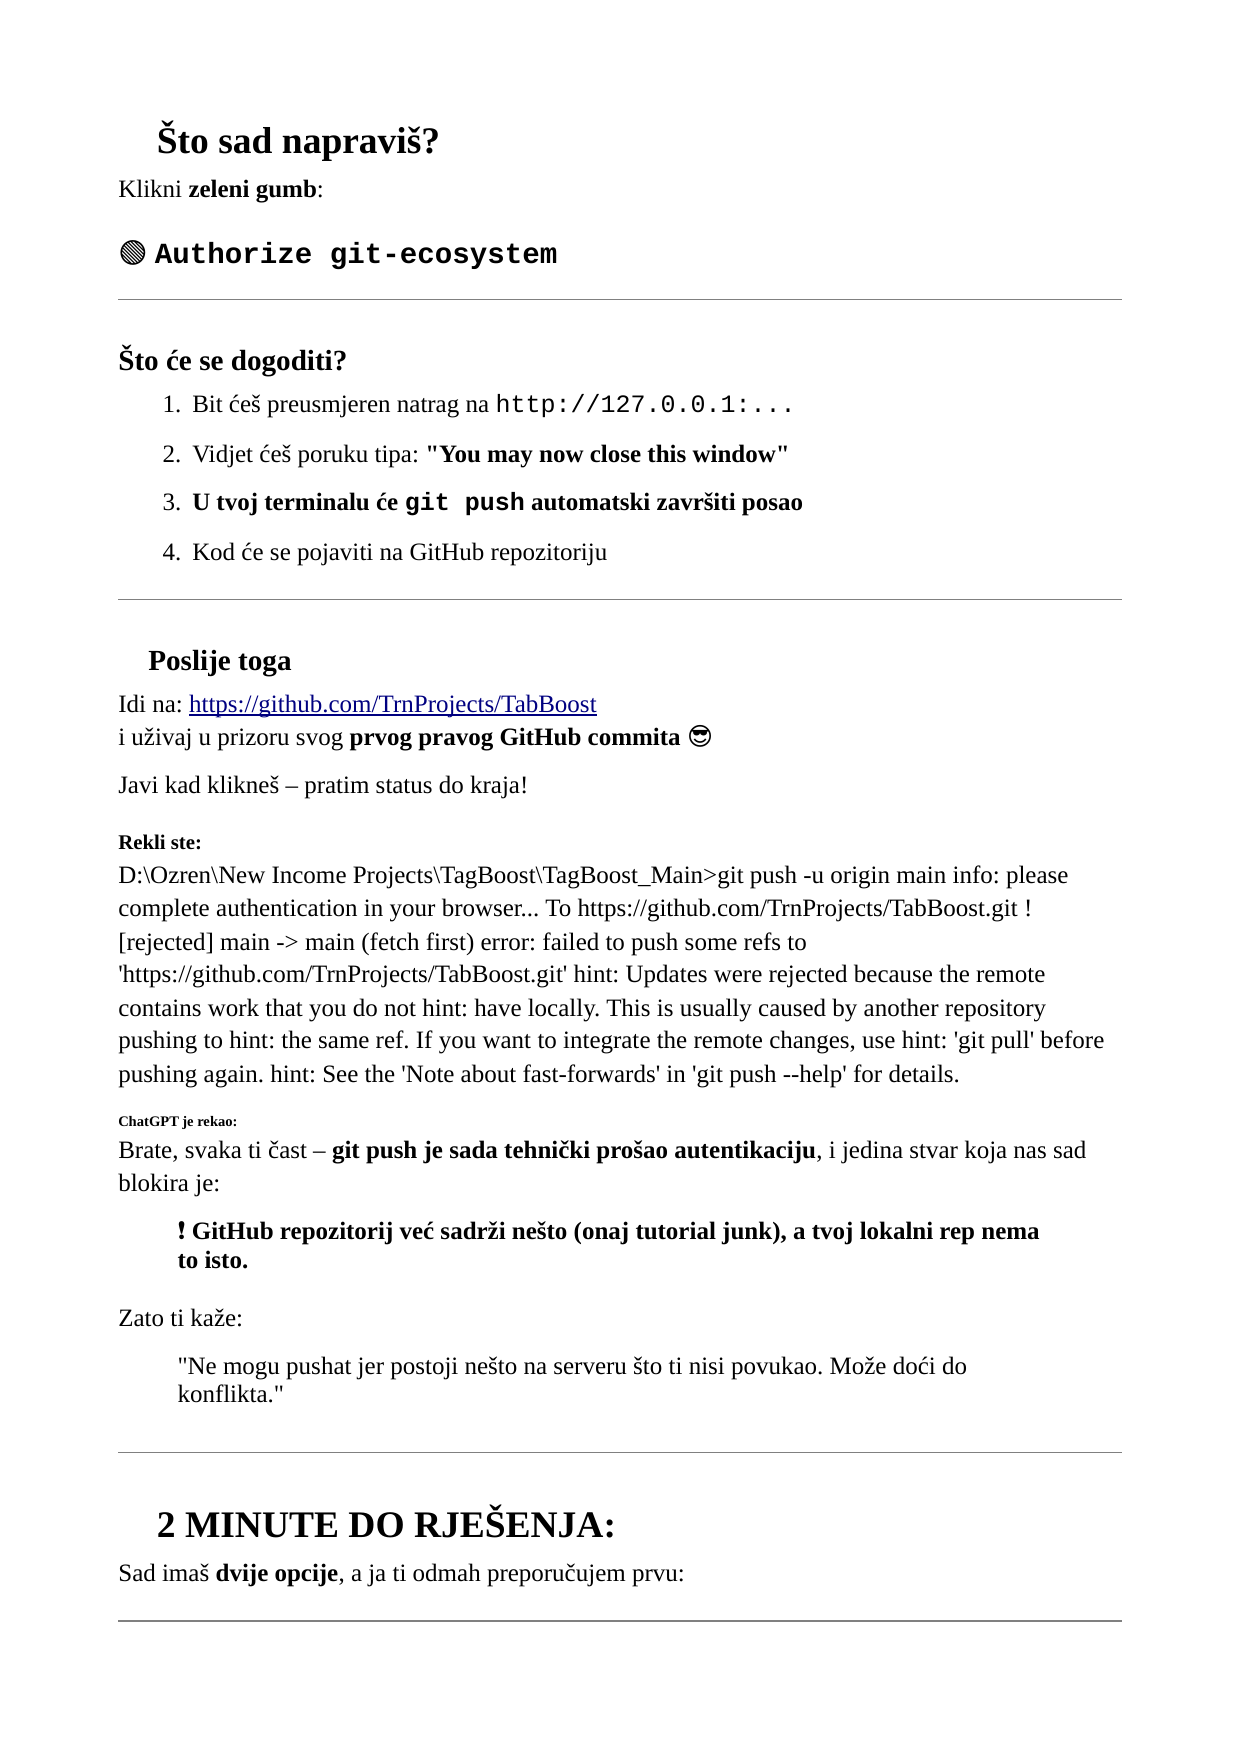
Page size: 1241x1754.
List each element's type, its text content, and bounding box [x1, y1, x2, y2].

subtitle ✅ Što sad napraviš? [118, 118, 1122, 161]
subtitle ChatGPT je rekao: [118, 1112, 1122, 1129]
text Brate, svaka ti čast – git push je sada tehnički prošao autentikaciju, i jedina stvar koja nas sad blokira je: [118, 1136, 1122, 1197]
text Zato ti kaže: [118, 1303, 1122, 1332]
text ❗ GitHub repozitorij već sadrži nešto (onaj tutorial junk), a tvoj lokalni rep nema to isto. [177, 1216, 1063, 1274]
list Kod će se pojaviti na GitHub repozitoriju [162, 537, 1122, 566]
subtitle 🟢 Authorize git-ecosystem [118, 236, 1122, 272]
text "Ne mogu pushat jer postoji nešto na serveru što ti nisi povukao. Može doći do konflikta." [177, 1351, 1063, 1408]
text Javi kad klikneš – pratim status do kraja! [118, 770, 1122, 799]
subtitle Rekli ste: [118, 830, 1122, 854]
subtitle Što će se dogoditi? [118, 343, 1122, 377]
list Bit ćeš preusmjeren natrag na http://127.0.0.1:... [162, 389, 1122, 420]
text D:\Ozren\New Income Projects\TagBoost\TagBoost_Main>git push -u origin main info: please complete authentication in your browser... To https://github.com/TrnProjects/TabBoost.git ! [rejected] main -> main (fetch first) error: failed to push some refs to 'https://github.com/TrnProjects/TabBoost.git' hint: Updates were rejected because the remote contains work that you do not hint: have locally. This is usually caused by another repository pushing to hint: the same ref. If you want to integrate the remote changes, use hint: 'git pull' before pushing again. hint: See the 'Note about fast-forwards' in 'git push --help' for details. [118, 861, 1122, 1087]
list U tvoj terminalu će git push automatski završiti posao [162, 487, 1122, 518]
text Klikni zeleni gumb: [118, 174, 1122, 202]
list Vidjet ćeš poruku tipa: "You may now close this window" [162, 439, 1122, 468]
text Idi na: https://github.com/TrnProjects/TabBoost i uživaj u prizoru svog prvog pravog GitHub commita 😎🧩 [118, 689, 1122, 751]
subtitle ✅ Poslije toga [118, 643, 1122, 677]
text Sad imaš dvije opcije, a ja ti odmah preporučujem prvu: [118, 1558, 1122, 1587]
subtitle ✅ 2 MINUTE DO RJEŠENJA: [118, 1503, 1122, 1546]
